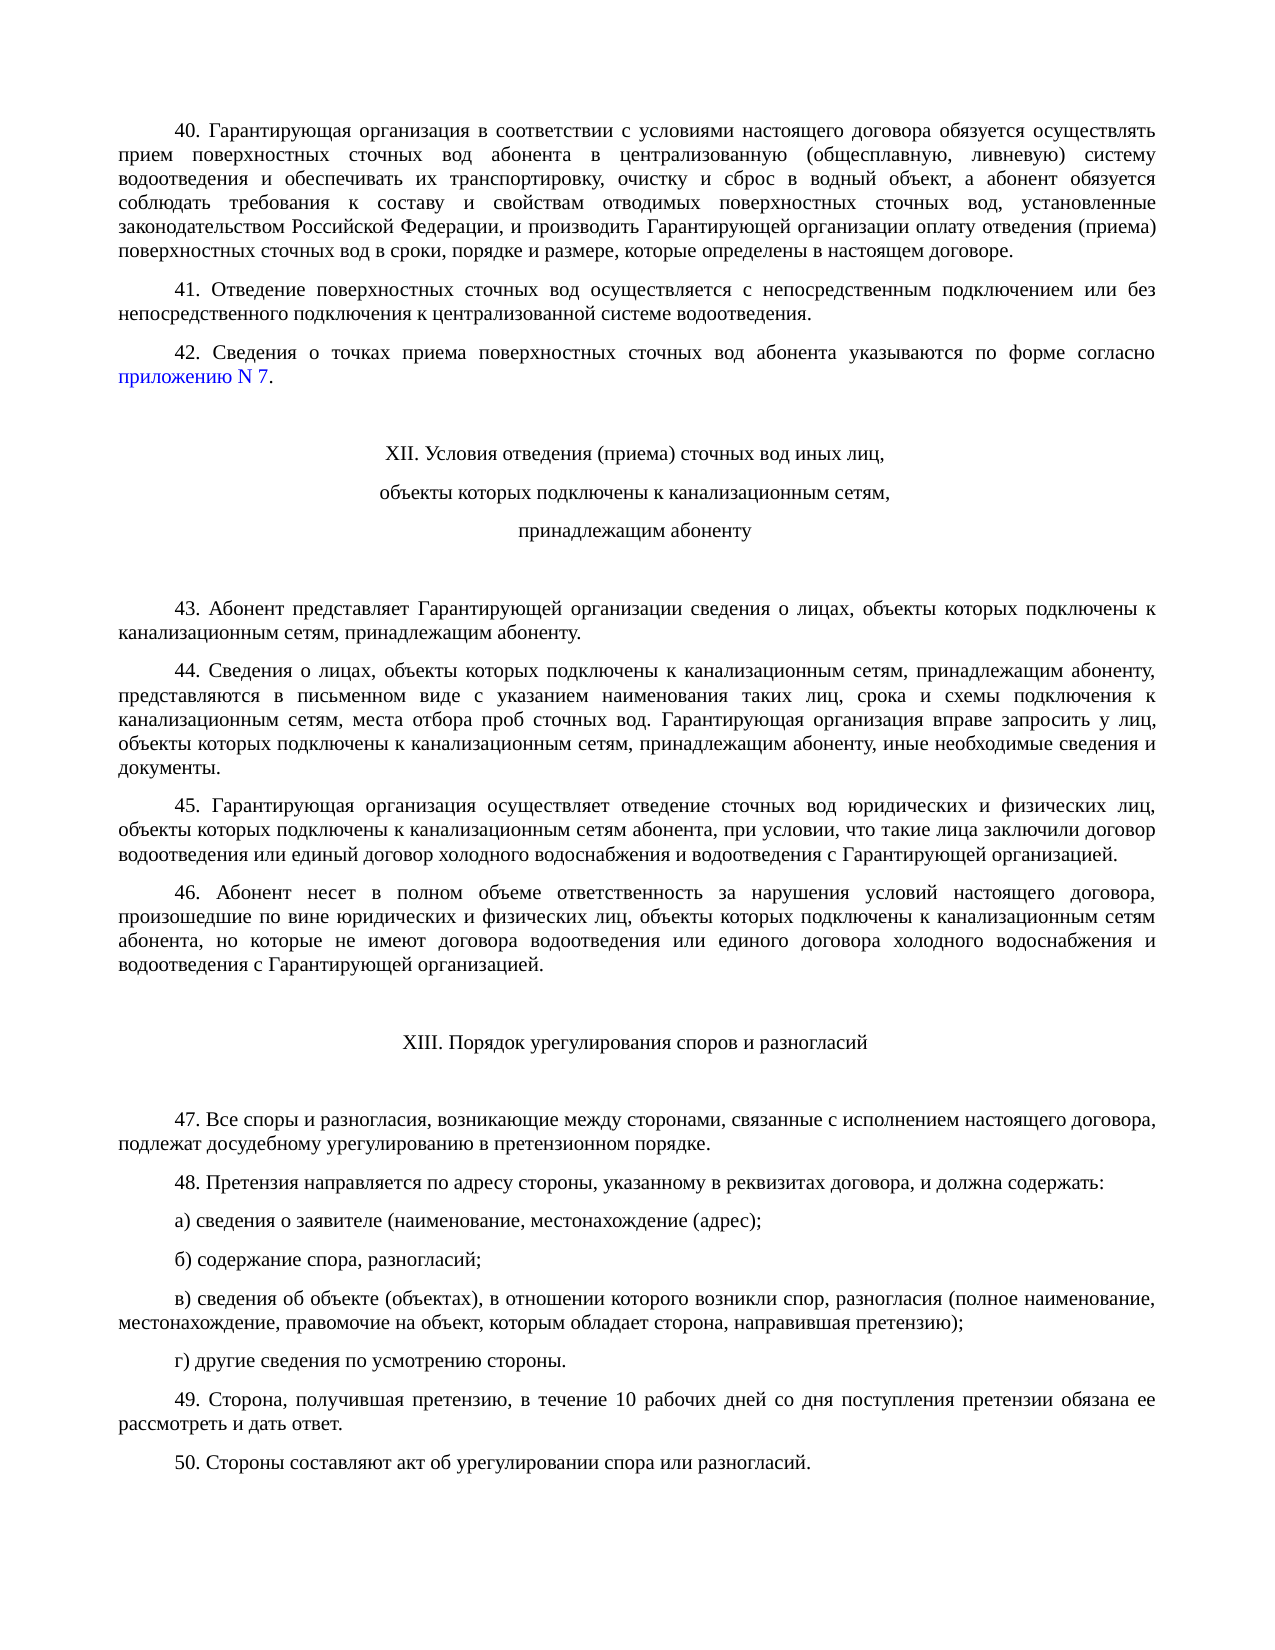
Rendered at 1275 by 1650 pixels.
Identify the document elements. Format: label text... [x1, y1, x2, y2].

text 43. Абонент представляет Гарантирующей организации сведения о лицах, объекты которых подключены к канализационным сетям, принадлежащим абоненту. [118, 596, 1157, 644]
text принадлежащим абоненту [118, 518, 1157, 542]
text б) содержание спора, разногласий; [118, 1247, 1157, 1271]
text 41. Отведение поверхностных сточных вод осуществляется с непосредственным подключением или без непосредственного подключения к централизованной системе водоотведения. [118, 277, 1157, 325]
text 44. Сведения о лицах, объекты которых подключены к канализационным сетям, принадлежащим абоненту, представляются в письменном виде с указанием наименования таких лиц, срока и схемы подключения к канализационным сетям, места отбора проб сточных вод. Гарантирующая организация вправе запросить у лиц, объекты которых подключены к канализационным сетям, принадлежащим абоненту, иные необходимые сведения и документы. [118, 658, 1157, 779]
text а) сведения о заявителе (наименование, местонахождение (адрес); [118, 1208, 1157, 1232]
text 47. Все споры и разногласия, возникающие между сторонами, связанные с исполнением настоящего договора, подлежат досудебному урегулированию в претензионном порядке. [118, 1107, 1157, 1155]
text 48. Претензия направляется по адресу стороны, указанному в реквизитах договора, и должна содержать: [118, 1169, 1157, 1194]
text 50. Стороны составляют акт об урегулировании спора или разногласий. [118, 1449, 1157, 1474]
text XIII. Порядок урегулирования споров и разногласий [118, 1029, 1157, 1054]
text 42. Сведения о точках приема поверхностных сточных вод абонента указываются по форме согласно приложению N 7. [118, 340, 1157, 388]
text XII. Условия отведения (приема) сточных вод иных лиц, [118, 441, 1157, 465]
text объекты которых подключены к канализационным сетям, [118, 480, 1157, 504]
text 45. Гарантирующая организация осуществляет отведение сточных вод юридических и физических лиц, объекты которых подключены к канализационным сетям абонента, при условии, что такие лица заключили договор водоотведения или единый договор холодного водоснабжения и водоотведения с Гарантирующей организацией. [118, 793, 1157, 866]
text 40. Гарантирующая организация в соответствии с условиями настоящего договора обязуется осуществлять прием поверхностных сточных вод абонента в централизованную (общесплавную, ливневую) систему водоотведения и обеспечивать их транспортировку, очистку и сброс в водный объект, а абонент обязуется соблюдать требования к составу и свойствам отводимых поверхностных сточных вод, установленные законодательством Российской Федерации, и производить Гарантирующей организации оплату отведения (приема) поверхностных сточных вод в сроки, порядке и размере, которые определены в настоящем договоре. [118, 118, 1157, 262]
text г) другие сведения по усмотрению стороны. [118, 1348, 1157, 1372]
text в) сведения об объекте (объектах), в отношении которого возникли спор, разногласия (полное наименование, местонахождение, правомочие на объект, которым обладает сторона, направившая претензию); [118, 1286, 1157, 1334]
text 49. Сторона, получившая претензию, в течение 10 рабочих дней со дня поступления претензии обязана ее рассмотреть и дать ответ. [118, 1387, 1157, 1435]
text 46. Абонент несет в полном объеме ответственность за нарушения условий настоящего договора, произошедшие по вине юридических и физических лиц, объекты которых подключены к канализационным сетям абонента, но которые не имеют договора водоотведения или единого договора холодного водоснабжения и водоотведения с Гарантирующей организацией. [118, 880, 1157, 976]
